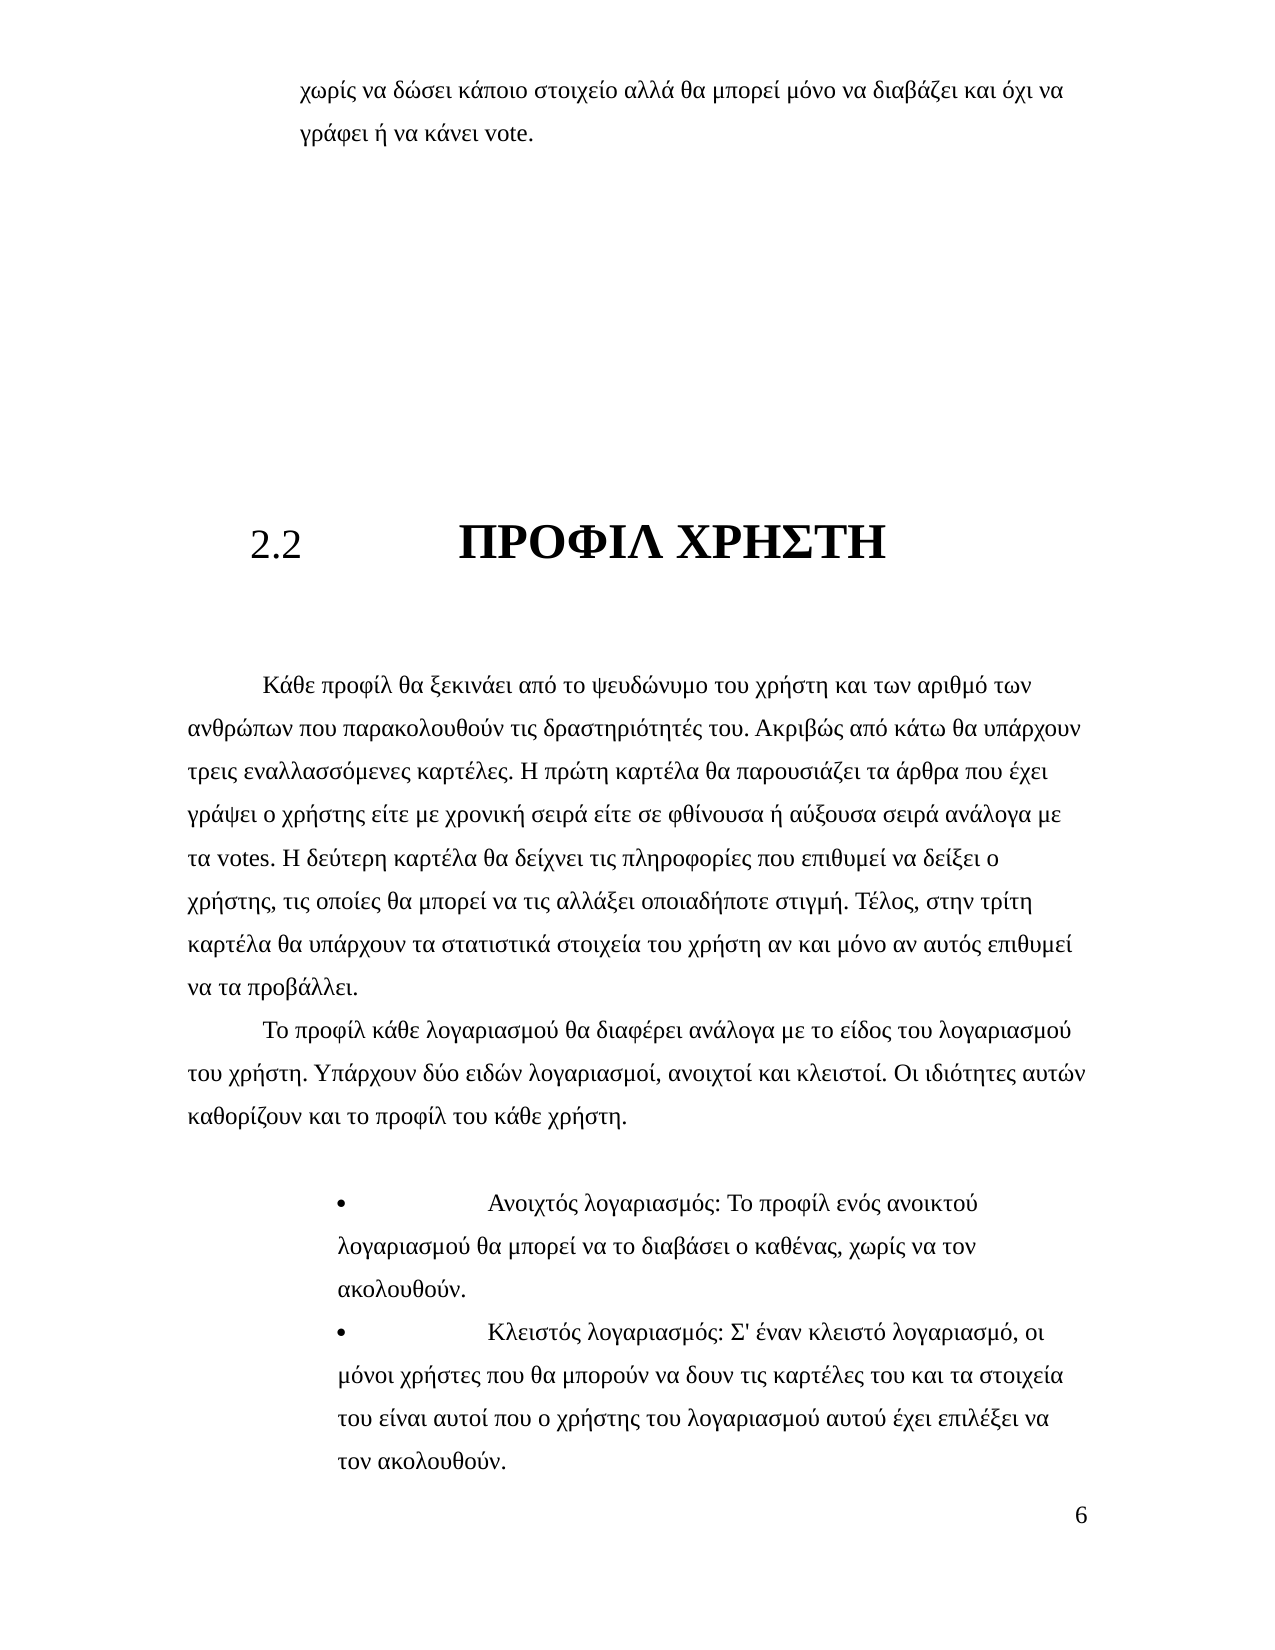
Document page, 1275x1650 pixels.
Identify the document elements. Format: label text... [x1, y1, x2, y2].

text Κάθε προφίλ θα ξεκινάει από το ψευδώνυμο του χρήστη και των αριθμό των ανθρώπων που παρακολουθούν τις δραστηριότητές του. Ακριβώς από κάτω θα υπάρχουν τρεις εναλλασσόμενες καρτέλες. Η πρώτη καρτέλα θα παρουσιάζει τα άρθρα που έχει γράψει ο χρήστης είτε με χρονική σειρά είτε σε φθίνουσα ή αύξουσα σειρά ανάλογα με τα votes. Η δεύτερη καρτέλα θα δείχνει τις πληροφορίες που επιθυμεί να δείξει ο χρήστης, τις οποίες θα μπορεί να τις αλλάξει οποιαδήποτε στιγμή. Τέλος, στην τρίτη καρτέλα θα υπάρχουν τα στατιστικά στοιχεία του χρήστη αν και μόνο αν αυτός επιθυμεί να τα προβάλλει. [187, 670, 1087, 1001]
text Το προφίλ κάθε λογαριασμού θα διαφέρει ανάλογα με το είδος του λογαριασμού του χρήστη. Υπάρχουν δύο ειδών λογαριασμοί, ανοιχτοί και κλειστοί. Οι ιδιότητες αυτών καθορίζουν και το προφίλ του κάθε χρήστη. [187, 1015, 1087, 1130]
text 2.2 ΠΡΟΦΙΛ ΧΡΗΣΤΗ [187, 512, 1087, 569]
list Ανοιχτός λογαριασμός: Το προφίλ ενός ανοικτού λογαριασμού θα μπορεί να το διαβάσει ο καθένας, χωρίς να τον ακολουθούν. [337, 1188, 1087, 1303]
list χωρίς να δώσει κάποιο στοιχείο αλλά θα μπορεί μόνο να διαβάζει και όχι να γράφει ή να κάνει vote. [225, 75, 1087, 147]
list Κλειστός λογαριασμός: Σ' έναν κλειστό λογαριασμό, οι μόνοι χρήστες που θα μπορούν να δουν τις καρτέλες του και τα στοιχεία του είναι αυτοί που ο χρήστης του λογαριασμού αυτού έχει επιλέξει να τον ακολουθούν. [337, 1317, 1087, 1475]
